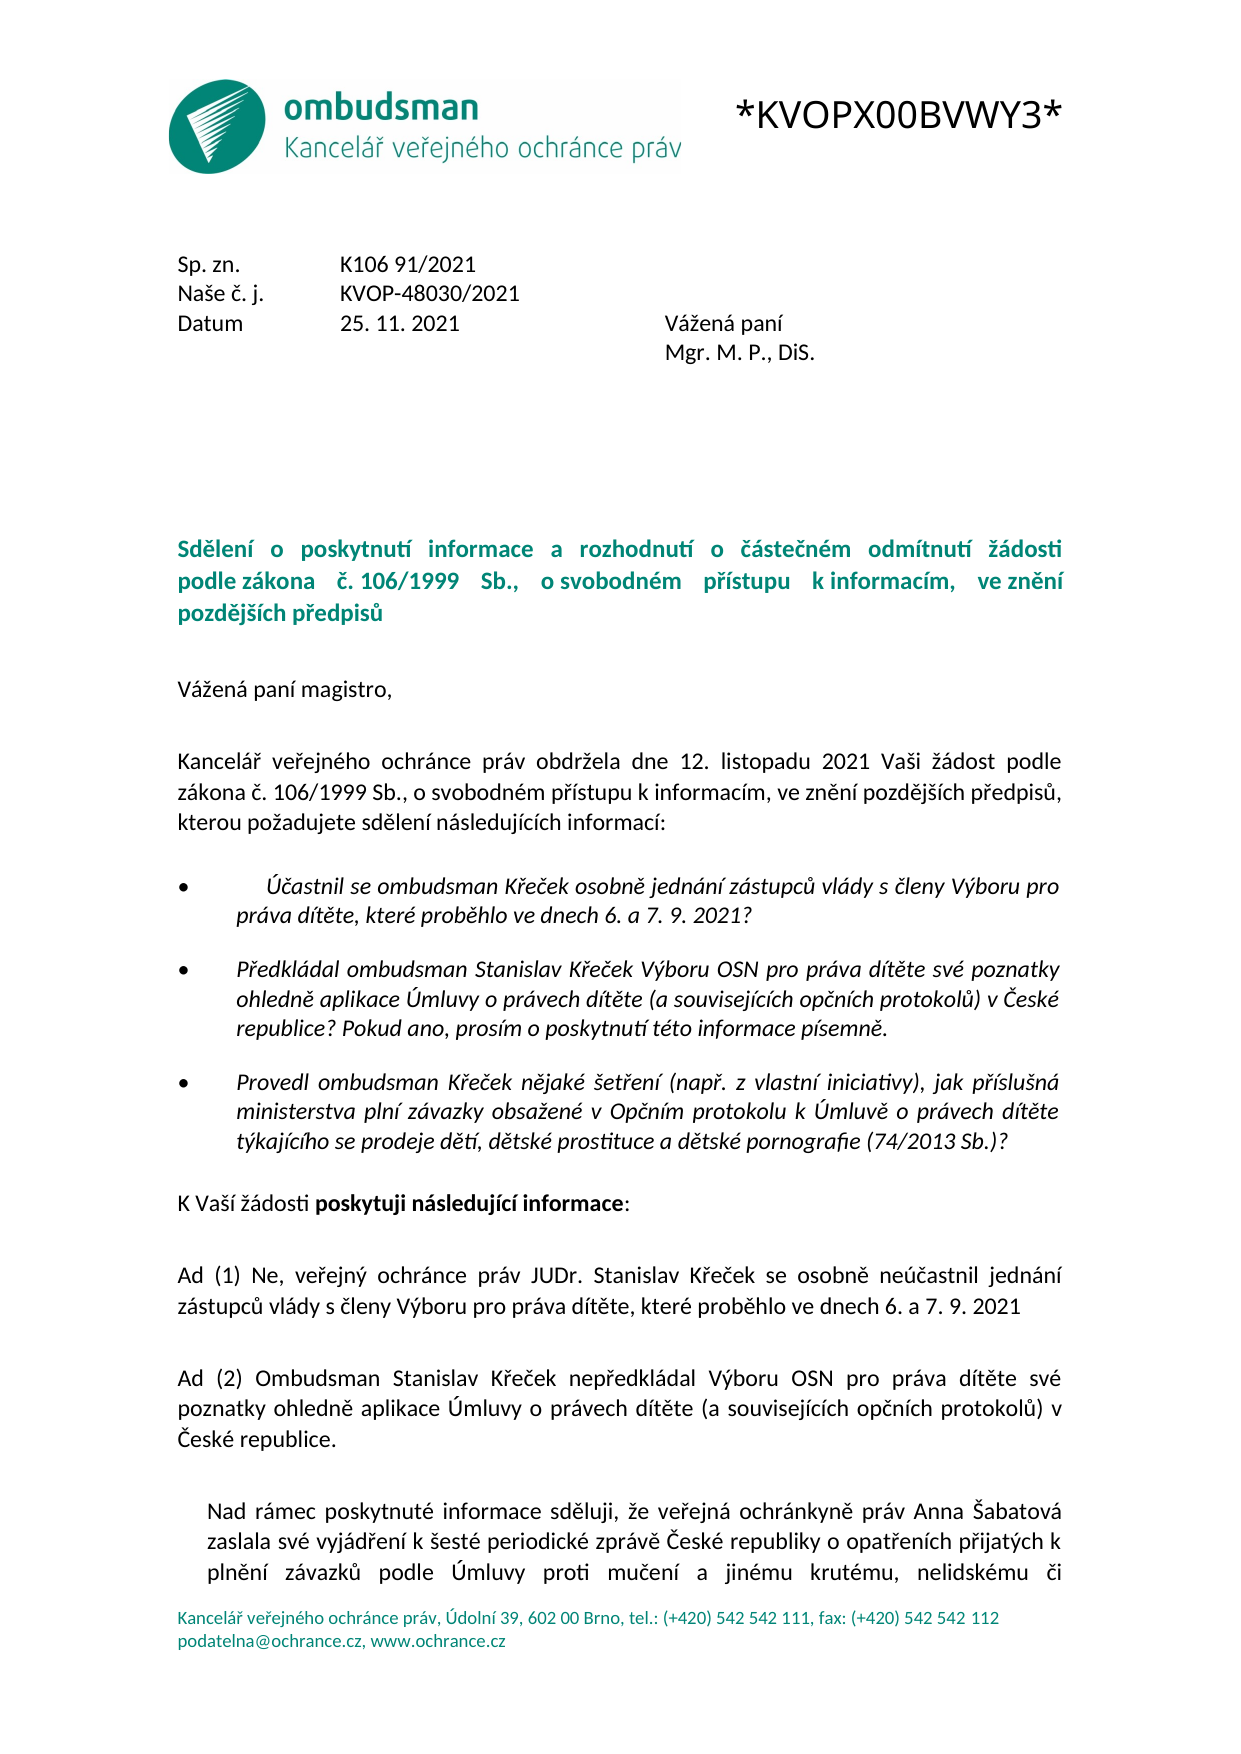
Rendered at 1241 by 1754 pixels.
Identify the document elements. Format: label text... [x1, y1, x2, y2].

text Nad rámec poskytnuté informace sděluji, že veřejná ochránkyně práv Anna Šabatová zaslala své vyjádření k šesté periodické zprávě České republiky o opatřeních přijatých k plnění závazků podle Úmluvy proti mučení a jinému krutému, nelidskému či [207, 1496, 1063, 1586]
text Ad (1) Ne, veřejný ochránce práv JUDr. Stanislav Křeček se osobně neúčastnil jednání zástupců vlády s členy Výboru pro práva dítěte, které proběhlo ve dnech 6. a 7. 9. 2021 [177, 1260, 1063, 1320]
table_header Vážená paní Mgr. M. P., DiS. [665, 191, 1085, 483]
text Sdělení o poskytnutí informace a rozhodnutí o částečném odmítnutí žádosti podle zákona č. 106/1999 Sb., o svobodném přístupu k informacím, ve znění pozdějších předpisů [177, 533, 1063, 627]
text Vážená paní magistro, [177, 674, 1063, 703]
table_header Sp. zn. Naše č. j. Datum [177, 191, 340, 483]
list Předkládal ombudsman Stanislav Křeček Výboru OSN pro práva dítěte své poznatky ohledně aplikace Úmluvy o právech dítěte (a souvisejících opčních protokolů) v České republice? Pokud ano, prosím o poskytnutí této informace písemně. [177, 954, 1063, 1042]
text Kancelář veřejného ochránce práv obdržela dne 12. listopadu 2021 Vaši žádost podle zákona č. 106/1999 Sb., o svobodném přístupu k informacím, ve znění pozdějších předpisů, kterou požadujete sdělení následujících informací: [177, 746, 1063, 836]
text Ad (2) Ombudsman Stanislav Křeček nepředkládal Výboru OSN pro práva dítěte své poznatky ohledně aplikace Úmluvy o právech dítěte (a souvisejících opčních protokolů) v České republice. [177, 1363, 1063, 1453]
list Provedl ombudsman Křeček nějaké šetření (např. z vlastní iniciativy), jak příslušná ministerstva plní závazky obsažené v Opčním protokolu k Úmluvě o právech dítěte týkajícího se prodeje dětí, dětské prostituce a dětské pornografie (74/2013 Sb.)? [177, 1067, 1063, 1155]
text K Vaší žádosti poskytuji následující informace: [177, 1188, 1063, 1218]
list Účastnil se ombudsman Křeček osobně jednání zástupců vlády s členy Výboru pro práva dítěte, které proběhlo ve dnech 6. a 7. 9. 2021? [177, 871, 1063, 929]
table_header K106 91/2021 KVOP-48030/2021 25. 11. 2021 [340, 191, 664, 483]
